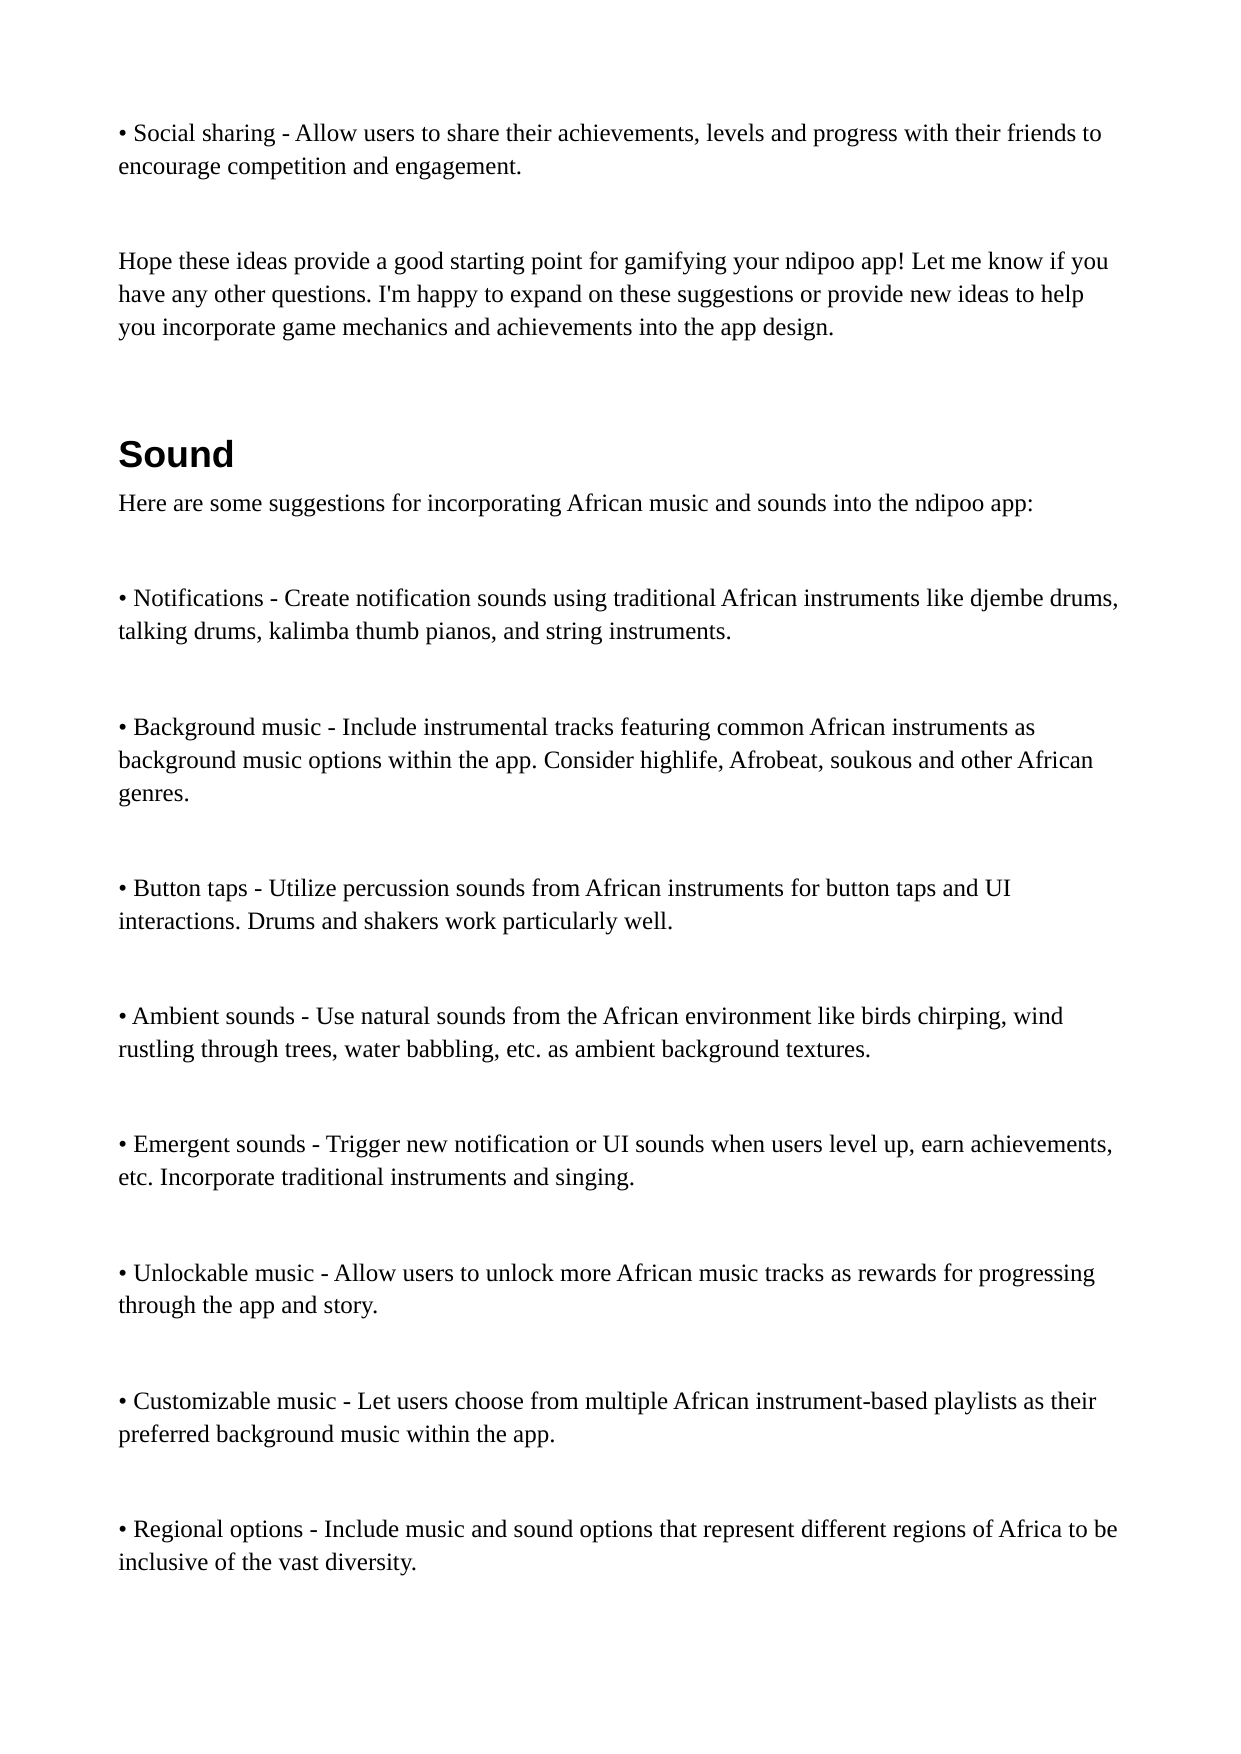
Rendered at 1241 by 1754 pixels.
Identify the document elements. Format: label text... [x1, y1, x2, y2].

text • Background music - Include instrumental tracks featuring common African instruments as background music options within the app. Consider highlife, Afrobeat, soukous and other African genres. [118, 712, 1122, 806]
text • Ambient sounds - Use natural sounds from the African environment like birds chirping, wind rustling through trees, water babbling, etc. as ambient background textures. [118, 1001, 1122, 1063]
text Here are some suggestions for incorporating African music and sounds into the ndipoo app: [118, 488, 1122, 517]
text • Social sharing - Allow users to share their achievements, levels and progress with their friends to encourage competition and engagement. [118, 118, 1122, 180]
text • Emergent sounds - Trigger new notification or UI sounds when users level up, earn achievements, etc. Incorporate traditional instruments and singing. [118, 1129, 1122, 1191]
subtitle Sound [118, 433, 1122, 476]
text Hope these ideas provide a good starting point for gamifying your ndipoo app! Let me know if you have any other questions. I'm happy to expand on these suggestions or provide new ideas to help you incorporate game mechanics and achievements into the app design. [118, 246, 1122, 341]
text • Regional options - Include music and sound options that represent different regions of Africa to be inclusive of the vast diversity. [118, 1514, 1122, 1576]
text • Button taps - Utilize percussion sounds from African instruments for button taps and UI interactions. Drums and shakers work particularly well. [118, 873, 1122, 935]
text • Notifications - Create notification sounds using traditional African instruments like djembe drums, talking drums, kalimba thumb pianos, and string instruments. [118, 583, 1122, 645]
text • Unlockable music - Allow users to unlock more African music tracks as rewards for progressing through the app and story. [118, 1258, 1122, 1319]
text • Customizable music - Let users choose from multiple African instrument-based playlists as their preferred background music within the app. [118, 1386, 1122, 1448]
